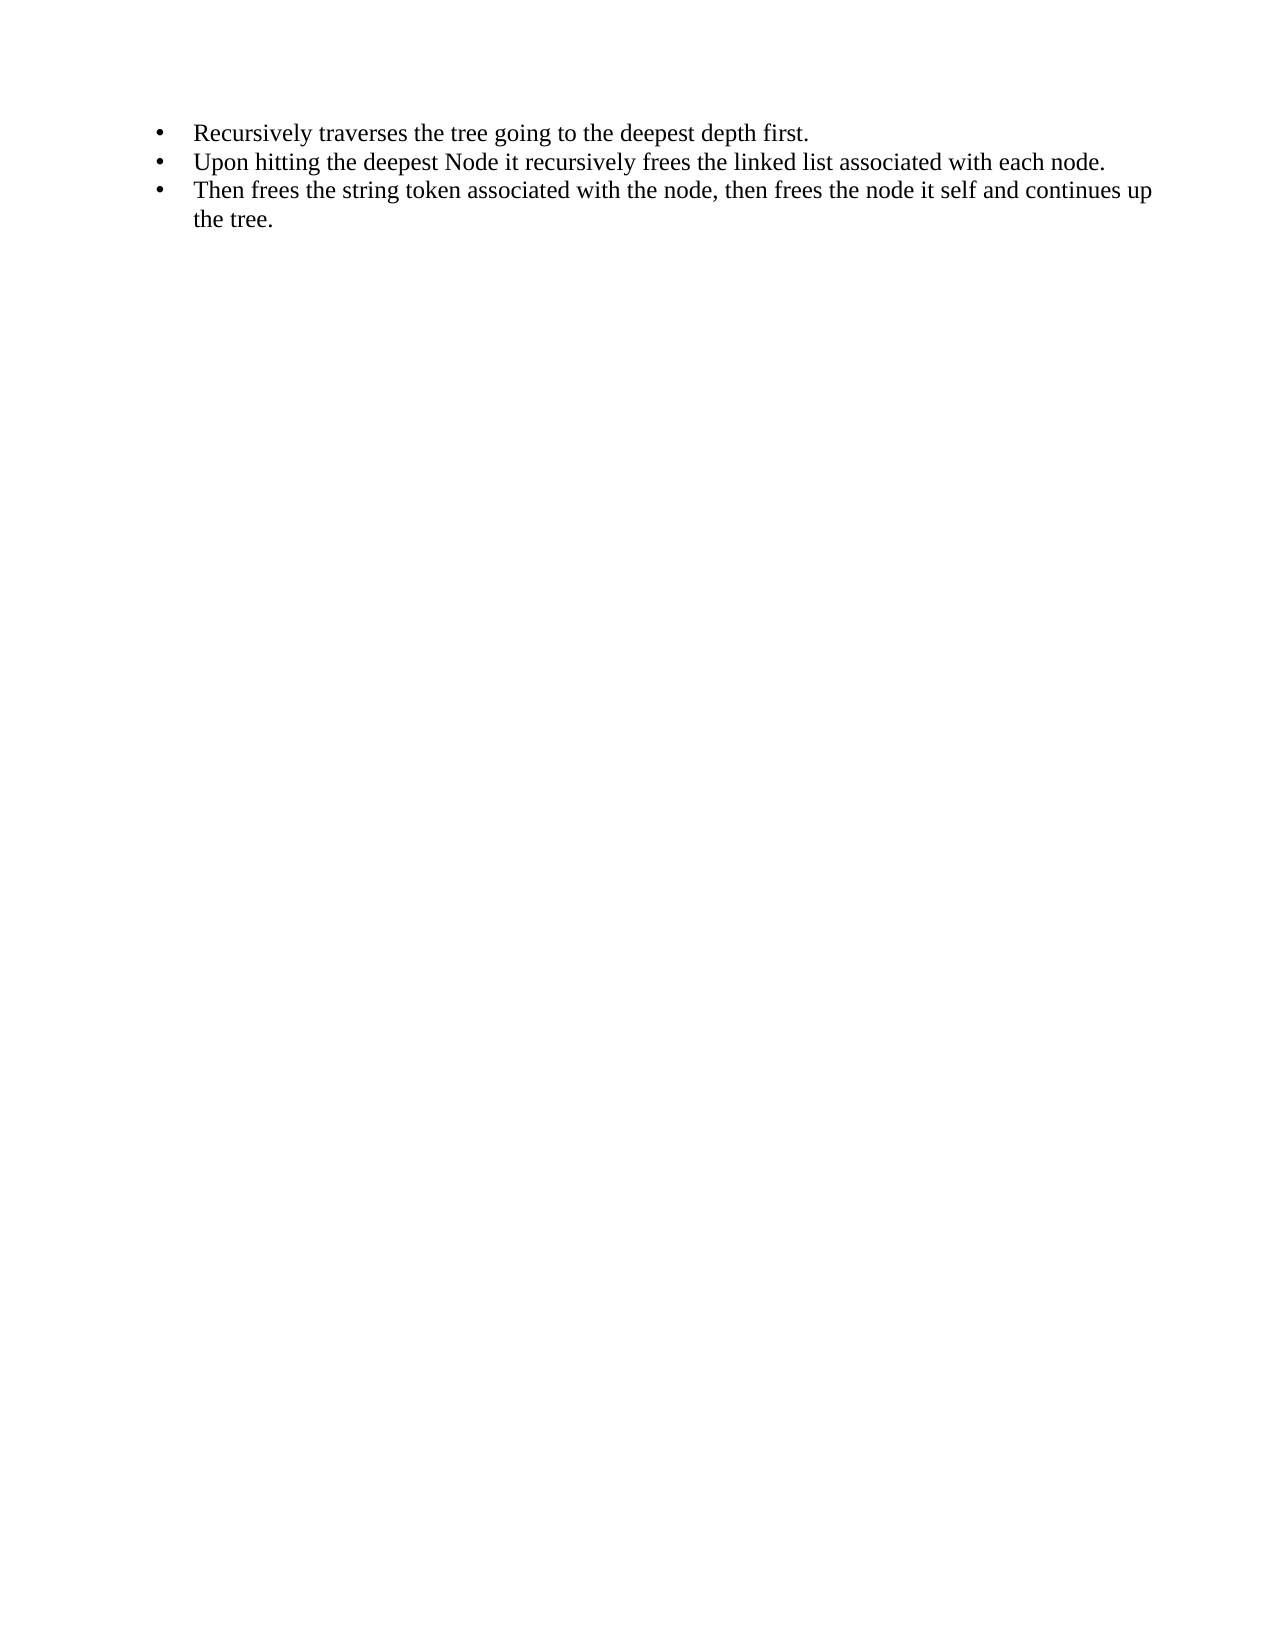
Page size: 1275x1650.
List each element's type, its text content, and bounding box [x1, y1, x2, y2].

list Then frees the string token associated with the node, then frees the node it self and continues up the tree. [156, 176, 1157, 233]
list Upon hitting the deepest Node it recursively frees the linked list associated with each node. [156, 147, 1157, 176]
list Recursively traverses the tree going to the deepest depth first. [156, 118, 1157, 147]
